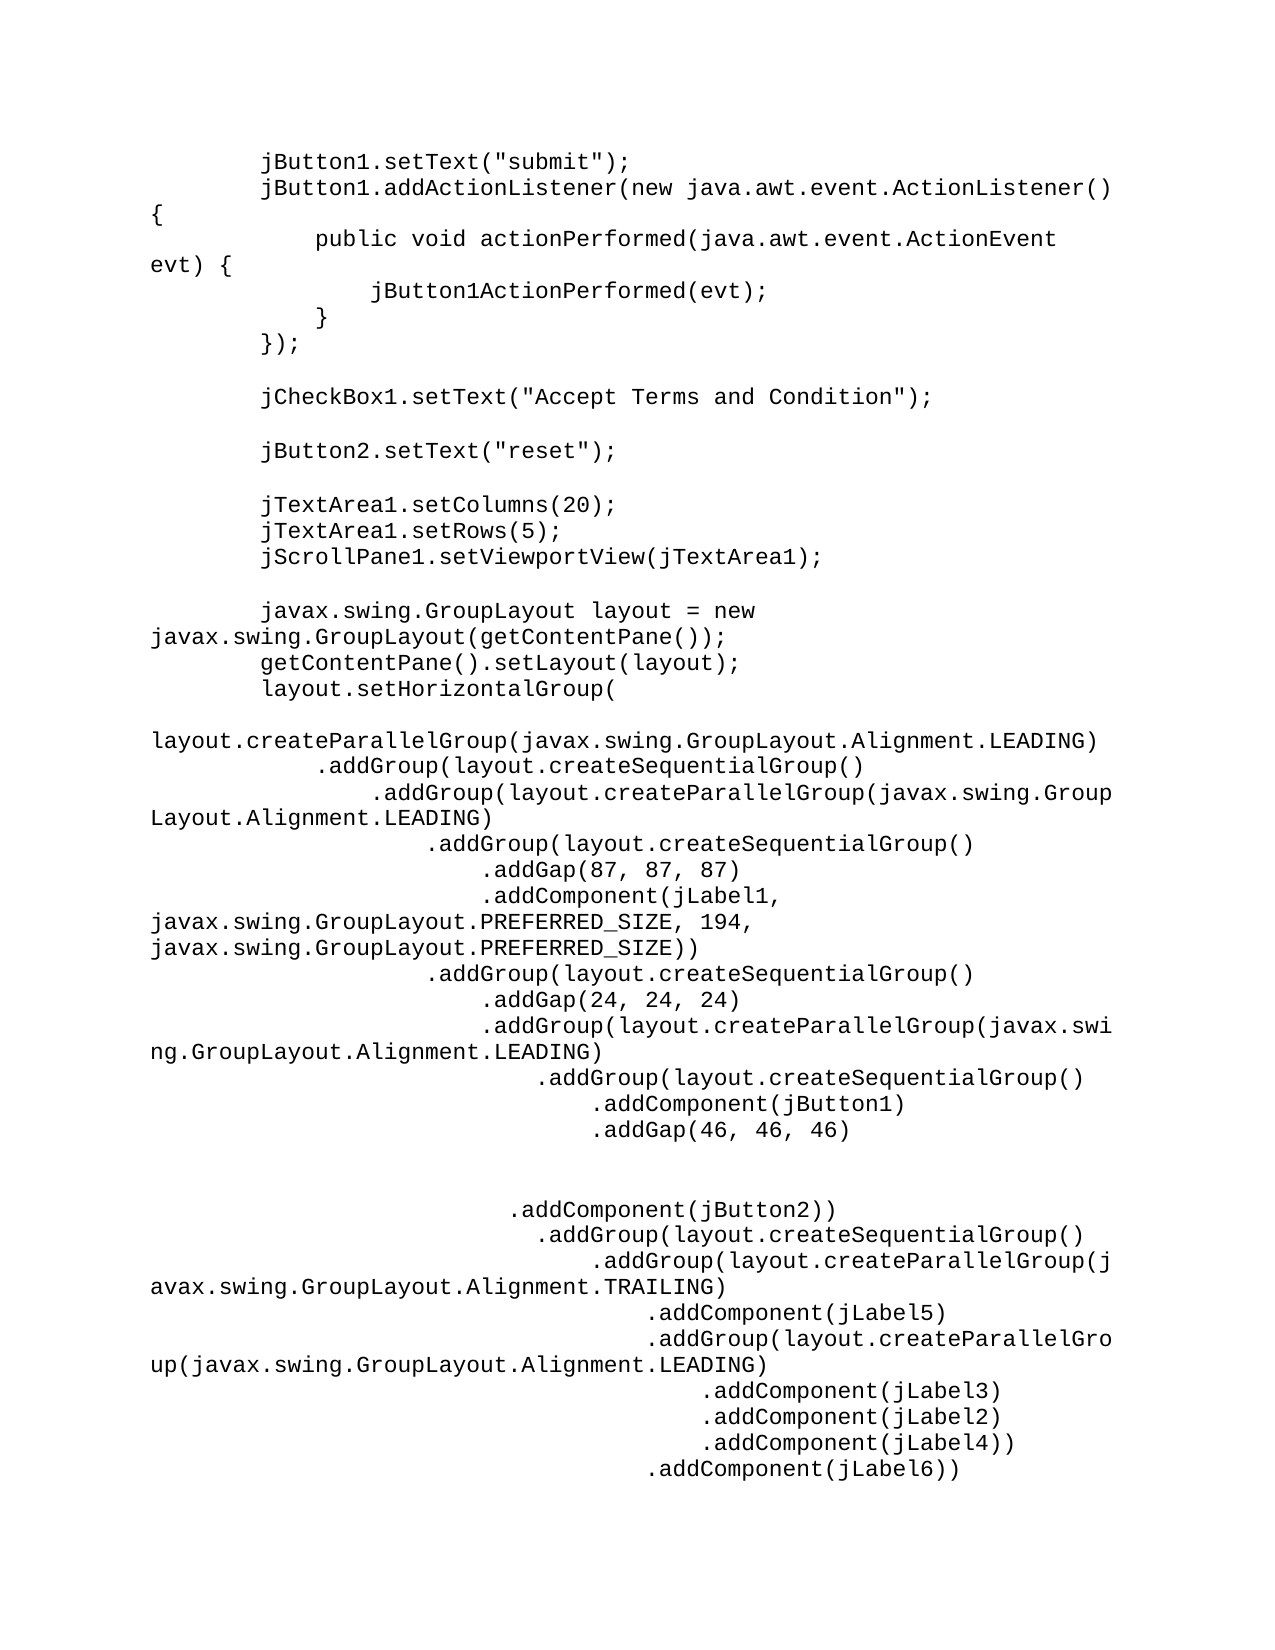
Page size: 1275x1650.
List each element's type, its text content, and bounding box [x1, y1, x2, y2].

text .addComponent(jLabel6)) [150, 1457, 1125, 1483]
text .addGap(87, 87, 87) [150, 859, 1125, 884]
text layout.setHorizontalGroup( [150, 677, 1125, 703]
text .addComponent(jLabel3) [150, 1379, 1125, 1405]
text jButton1ActionPerformed(evt); [150, 280, 1125, 306]
text .addGroup(layout.createSequentialGroup() [150, 962, 1125, 988]
text .addComponent(jLabel4)) [150, 1431, 1125, 1457]
text layout.createParallelGroup(javax.swing.GroupLayout.Alignment.LEADING) [150, 703, 1125, 755]
text .addGroup(layout.createSequentialGroup() [150, 1066, 1125, 1092]
text .addComponent(jLabel1, javax.swing.GroupLayout.PREFERRED_SIZE, 194, javax.swing.GroupLayout.PREFERRED_SIZE)) [150, 884, 1125, 962]
text jButton1.addActionListener(new java.awt.event.ActionListener() { [150, 176, 1125, 228]
text jTextArea1.setRows(5); [150, 519, 1125, 545]
text .addGroup(layout.createParallelGroup(javax.swing.GroupLayout.Alignment.LEADING) [150, 1014, 1125, 1066]
text getContentPane().setLayout(layout); [150, 651, 1125, 677]
text .addGap(46, 46, 46) [150, 1118, 1125, 1144]
text jButton1.setText("submit"); [150, 150, 1125, 176]
text .addGroup(layout.createSequentialGroup() [150, 755, 1125, 781]
text .addComponent(jLabel2) [150, 1405, 1125, 1431]
text .addGroup(layout.createParallelGroup(javax.swing.GroupLayout.Alignment.LEADING) [150, 781, 1125, 833]
text jButton2.setText("reset"); [150, 439, 1125, 465]
text .addGap(24, 24, 24) [150, 988, 1125, 1014]
text }); [150, 332, 1125, 357]
text jScrollPane1.setViewportView(jTextArea1); [150, 545, 1125, 571]
text .addGroup(layout.createParallelGroup(javax.swing.GroupLayout.Alignment.TRAILING) [150, 1250, 1125, 1302]
text .addComponent(jButton1) [150, 1092, 1125, 1118]
text } [150, 306, 1125, 332]
text jTextArea1.setColumns(20); [150, 493, 1125, 519]
text public void actionPerformed(java.awt.event.ActionEvent evt) { [150, 228, 1125, 280]
text .addComponent(jLabel5) [150, 1302, 1125, 1328]
text .addGroup(layout.createSequentialGroup() [150, 833, 1125, 859]
text .addGroup(layout.createSequentialGroup() [150, 1224, 1125, 1250]
text jCheckBox1.setText("Accept Terms and Condition"); [150, 386, 1125, 411]
text .addGroup(layout.createParallelGroup(javax.swing.GroupLayout.Alignment.LEADING) [150, 1328, 1125, 1379]
text .addComponent(jButton2)) [150, 1198, 1125, 1224]
text javax.swing.GroupLayout layout = new javax.swing.GroupLayout(getContentPane()); [150, 599, 1125, 651]
